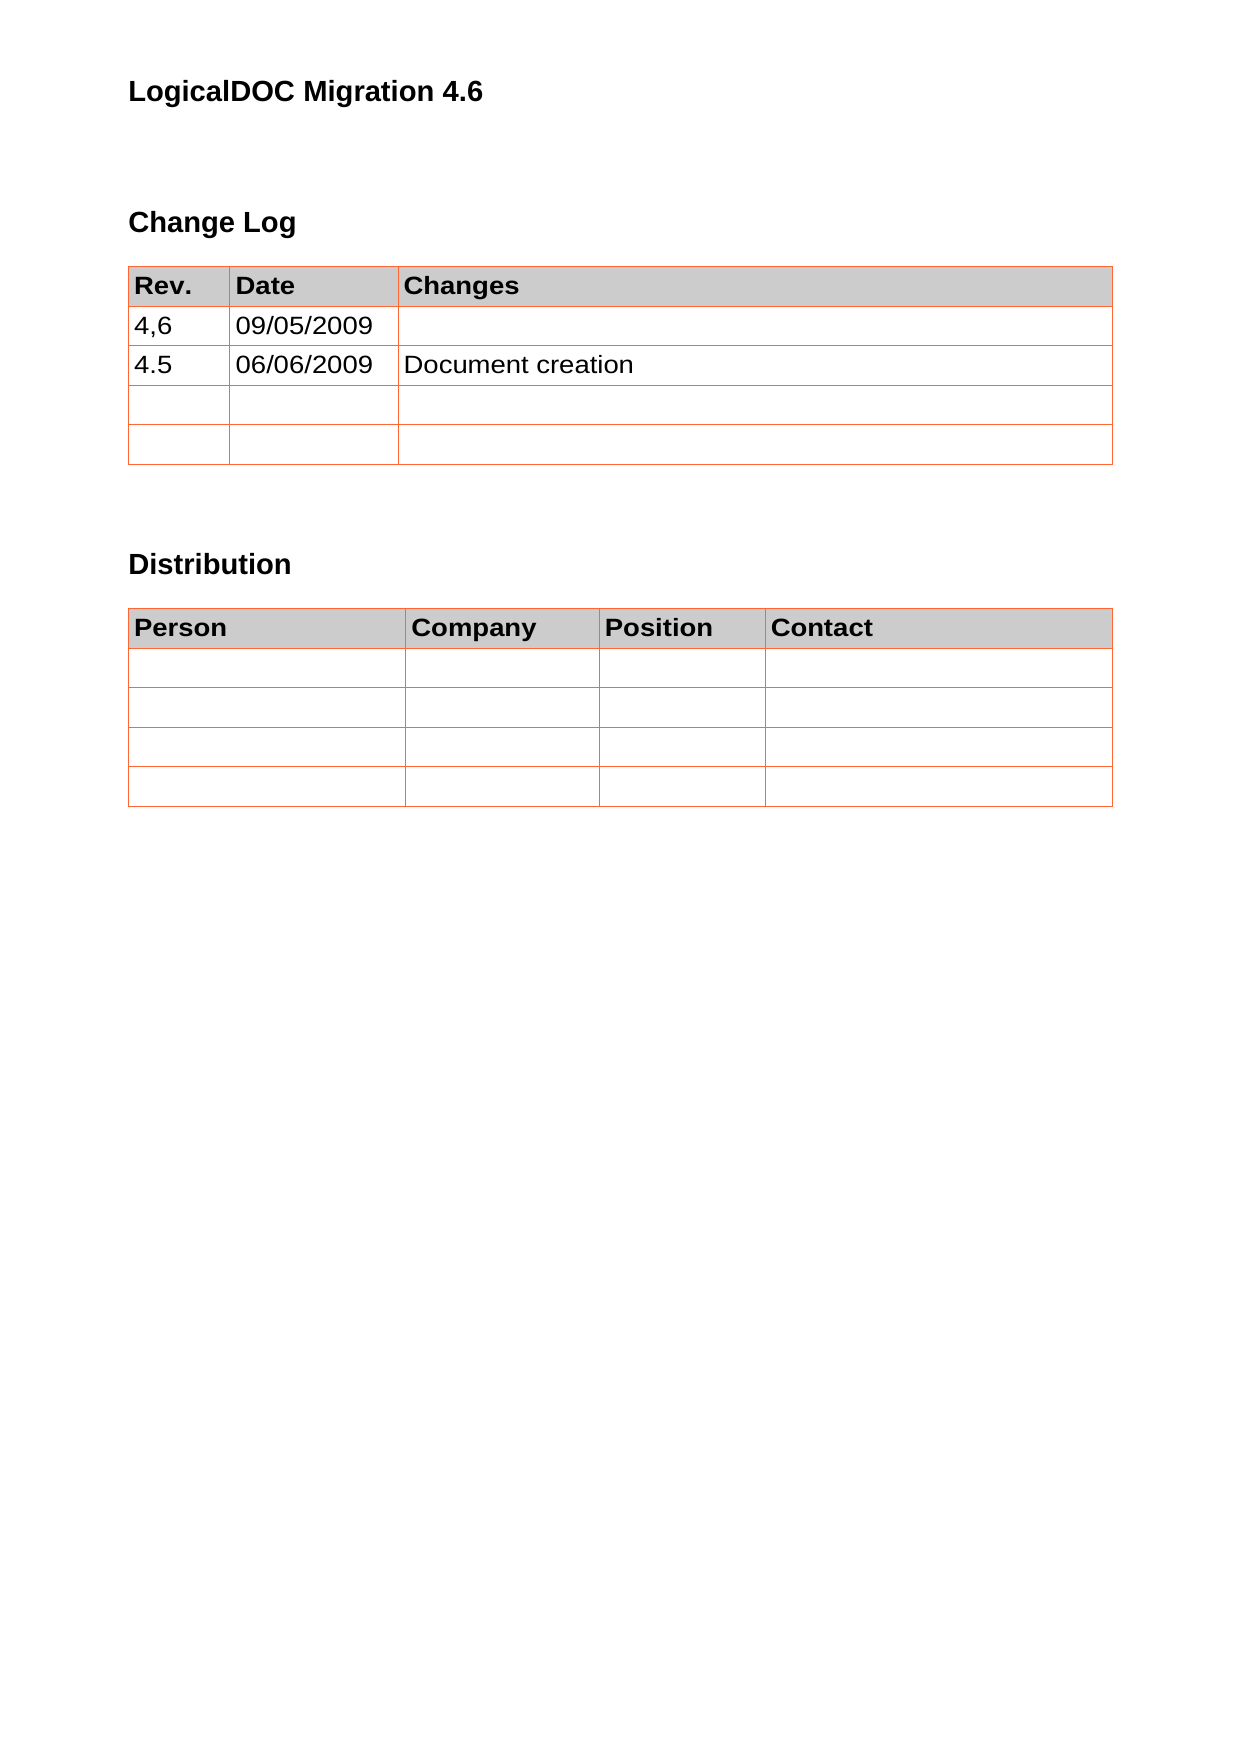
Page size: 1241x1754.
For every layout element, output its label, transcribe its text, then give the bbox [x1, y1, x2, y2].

table_header Person [129, 609, 405, 648]
table_cell 4.5 [129, 346, 229, 385]
table_cell [766, 767, 1112, 806]
table_cell [406, 728, 599, 766]
table_cell 09/05/2009 [230, 307, 398, 345]
table_cell [230, 425, 398, 464]
table_cell [406, 688, 599, 727]
table_cell [766, 688, 1112, 727]
table_cell [129, 688, 405, 727]
table_cell [399, 307, 1112, 345]
table_cell 06/06/2009 [230, 346, 398, 385]
table_cell [129, 728, 405, 766]
table_cell [406, 649, 599, 687]
table_cell 4,6 [129, 307, 229, 345]
text Distribution [128, 548, 1112, 580]
table_cell [406, 767, 599, 806]
table_cell [129, 386, 229, 424]
table_cell [399, 386, 1112, 424]
table_header Contact [766, 609, 1112, 648]
table_header Company [406, 609, 599, 648]
table_header Changes [399, 267, 1112, 306]
table_cell [399, 425, 1112, 464]
table_header Rev. [129, 267, 229, 306]
table_cell [129, 649, 405, 687]
text Change Log [128, 206, 1112, 238]
table_cell Document creation [399, 346, 1112, 385]
table_cell [600, 728, 765, 766]
table_cell [766, 728, 1112, 766]
table_header Position [600, 609, 765, 648]
table_cell [230, 386, 398, 424]
table_cell [766, 649, 1112, 687]
table_header Date [230, 267, 398, 306]
table_cell [600, 767, 765, 806]
table_cell [600, 649, 765, 687]
table_cell [600, 688, 765, 727]
table_cell [129, 767, 405, 806]
table_cell [129, 425, 229, 464]
